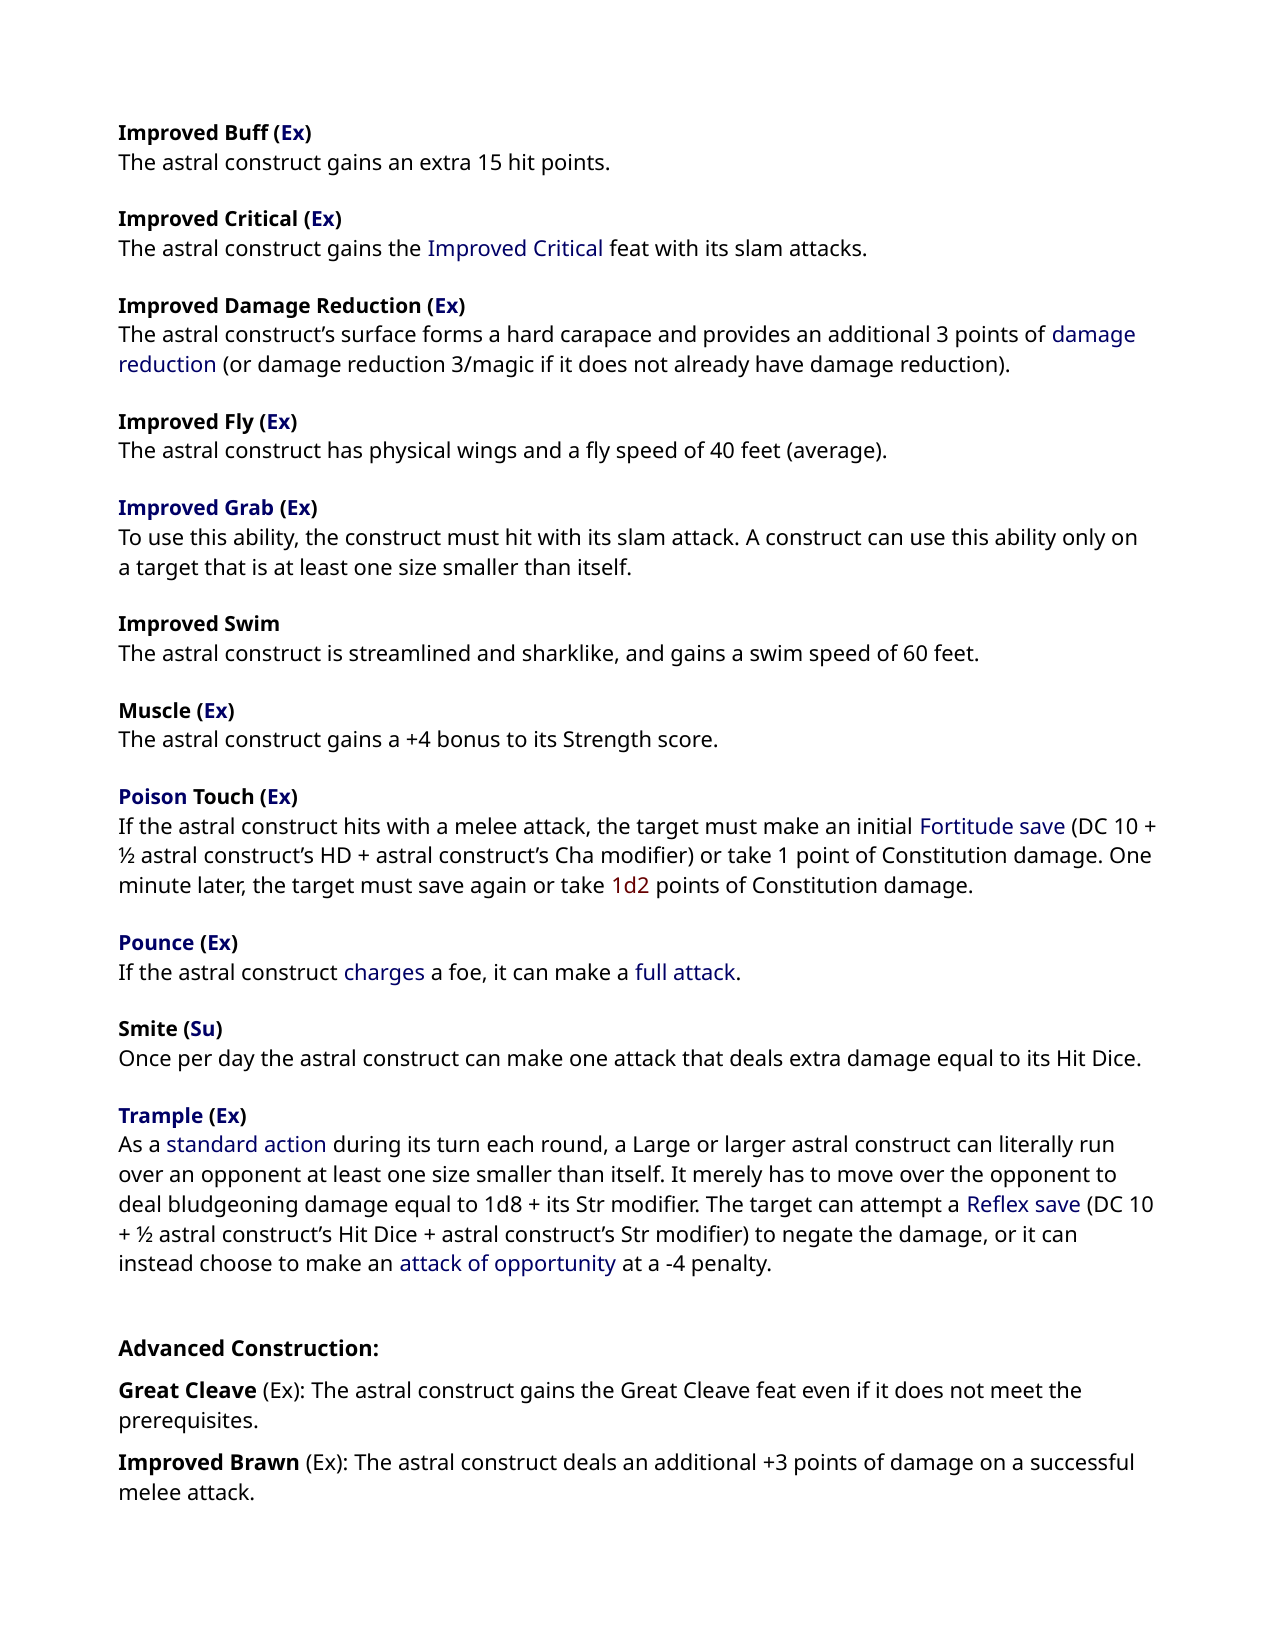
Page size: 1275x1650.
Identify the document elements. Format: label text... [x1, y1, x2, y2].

subtitle Poison Touch (Ex) [118, 782, 1157, 811]
subtitle Muscle (Ex) [118, 696, 1157, 724]
text If the astral construct charges a foe, it can make a full attack. [118, 957, 1157, 986]
subtitle Pounce (Ex) [118, 928, 1157, 957]
subtitle Improved Fly (Ex) [118, 407, 1157, 435]
subtitle Trample (Ex) [118, 1101, 1157, 1129]
text Advanced Construction: [118, 1333, 1157, 1363]
text The astral construct gains the Improved Critical feat with its slam attacks. [118, 233, 1157, 263]
subtitle Improved Swim [118, 609, 1157, 638]
text The astral construct has physical wings and a fly speed of 40 feet (average). [118, 435, 1157, 465]
subtitle Improved Buff (Ex) [118, 118, 1157, 147]
text The astral construct gains an extra 15 hit points. [118, 147, 1157, 176]
subtitle Smite (Su) [118, 1014, 1157, 1043]
text Improved Brawn (Ex): The astral construct deals an additional +3 points of damage on a successful melee attack. [118, 1447, 1157, 1507]
text The astral construct is streamlined and sharklike, and gains a swim speed of 60 feet. [118, 638, 1157, 668]
text To use this ability, the construct must hit with its slam attack. A construct can use this ability only on a target that is at least one size smaller than itself. [118, 522, 1157, 581]
text As a standard action during its turn each round, a Large or larger astral construct can literally run over an opponent at least one size smaller than itself. It merely has to move over the opponent to deal bludgeoning damage equal to 1d8 + its Str modifier. The target can attempt a Reflex save (DC 10 + ½ astral construct’s Hit Dice + astral construct’s Str modifier) to negate the damage, or it can instead choose to make an attack of opportunity at a -4 penalty. [118, 1129, 1157, 1278]
text If the astral construct hits with a melee attack, the target must make an initial Fortitude save (DC 10 + ½ astral construct’s HD + astral construct’s Cha modifier) or take 1 point of Constitution damage. One minute later, the target must save again or take 1d2 points of Constitution damage. [118, 811, 1157, 900]
subtitle Improved Damage Reduction (Ex) [118, 291, 1157, 319]
text The astral construct’s surface forms a hard carapace and provides an additional 3 points of damage reduction (or damage reduction 3/magic if it does not already have damage reduction). [118, 319, 1157, 379]
text Great Cleave (Ex): The astral construct gains the Great Cleave feat even if it does not meet the prerequisites. [118, 1375, 1157, 1435]
text The astral construct gains a +4 bonus to its Strength score. [118, 724, 1157, 754]
text Once per day the astral construct can make one attack that deals extra damage equal to its Hit Dice. [118, 1043, 1157, 1073]
subtitle Improved Grab (Ex) [118, 493, 1157, 522]
subtitle Improved Critical (Ex) [118, 204, 1157, 233]
